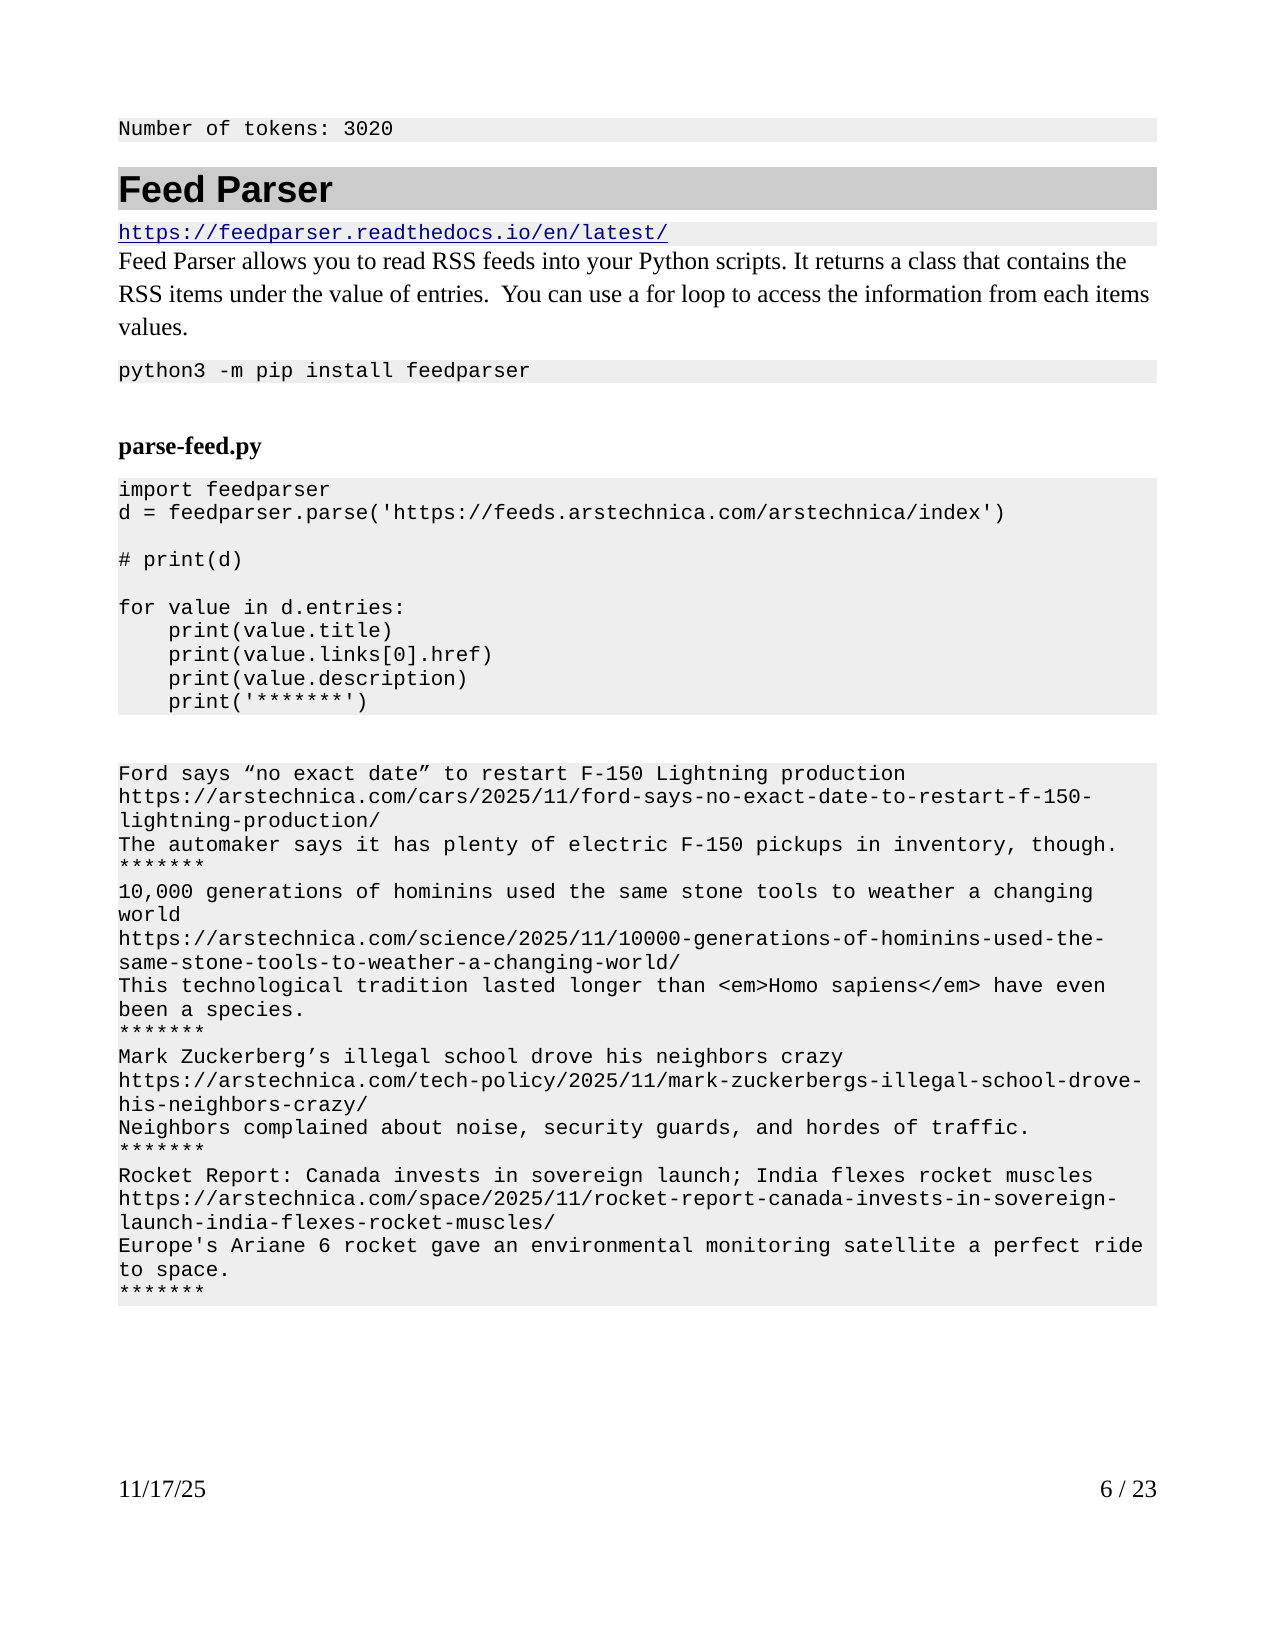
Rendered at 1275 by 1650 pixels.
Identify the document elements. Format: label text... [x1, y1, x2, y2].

text print(value.links[0].href) [118, 644, 1157, 668]
text # print(d) [118, 549, 1157, 573]
subtitle Feed Parser [118, 167, 1157, 210]
text ******* [118, 857, 1157, 881]
text https://feedparser.readthedocs.io/en/latest/ [118, 222, 1157, 246]
text Mark Zuckerberg’s illegal school drove his neighbors crazy [118, 1046, 1157, 1070]
text This technological tradition lasted longer than <em>Homo sapiens</em> have even been a species. [118, 975, 1157, 1023]
text python3 -m pip install feedparser [118, 360, 1157, 383]
text Europe's Ariane 6 rocket gave an environmental monitoring satellite a perfect ride to space. [118, 1236, 1157, 1283]
text print(value.title) [118, 620, 1157, 644]
text Number of tokens: 3020 [118, 118, 1157, 142]
text 10,000 generations of hominins used the same stone tools to weather a changing world [118, 881, 1157, 928]
text for value in d.entries: [118, 597, 1157, 620]
text d = feedparser.parse('https://feeds.arstechnica.com/arstechnica/index') [118, 502, 1157, 526]
text Ford says “no exact date” to restart F-150 Lightning production [118, 763, 1157, 786]
text Rocket Report: Canada invests in sovereign launch; India flexes rocket muscles [118, 1164, 1157, 1188]
text ******* [118, 1023, 1157, 1046]
text https://arstechnica.com/cars/2025/11/ford-says-no-exact-date-to-restart-f-150-lightning-production/ [118, 786, 1157, 833]
text ******* [118, 1141, 1157, 1164]
text print('*******') [118, 691, 1157, 715]
text print(value.description) [118, 668, 1157, 691]
text https://arstechnica.com/tech-policy/2025/11/mark-zuckerbergs-illegal-school-drove-his-neighbors-crazy/ [118, 1070, 1157, 1117]
text ******* [118, 1283, 1157, 1306]
text import feedparser [118, 478, 1157, 502]
text Feed Parser allows you to read RSS feeds into your Python scripts. It returns a class that contains the RSS items under the value of entries. You can use a for loop to access the information from each items values. [118, 246, 1157, 341]
text Neighbors complained about noise, security guards, and hordes of traffic. [118, 1117, 1157, 1141]
text parse-feed.py [118, 431, 1157, 460]
text https://arstechnica.com/science/2025/11/10000-generations-of-hominins-used-the-same-stone-tools-to-weather-a-changing-world/ [118, 928, 1157, 975]
text https://arstechnica.com/space/2025/11/rocket-report-canada-invests-in-sovereign-launch-india-flexes-rocket-muscles/ [118, 1188, 1157, 1236]
text The automaker says it has plenty of electric F-150 pickups in inventory, though. [118, 833, 1157, 857]
